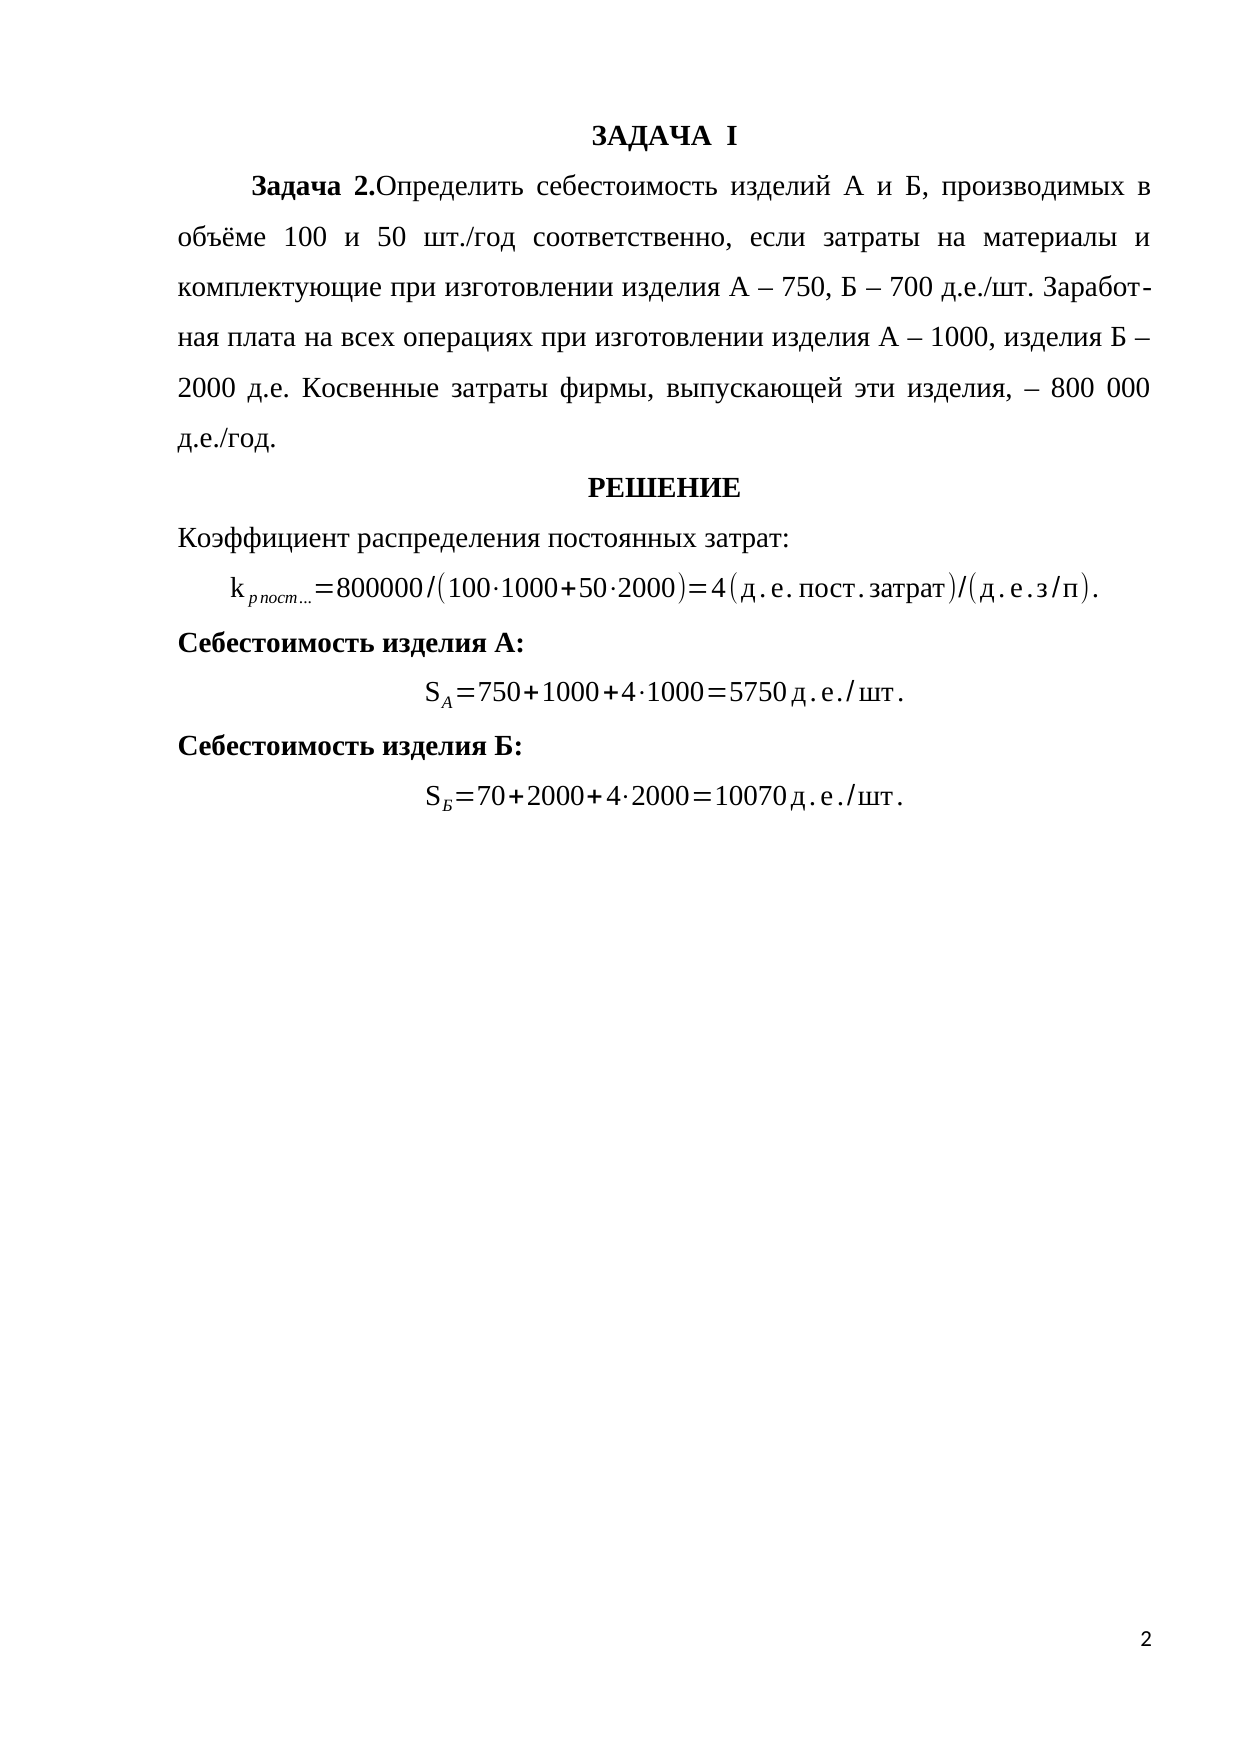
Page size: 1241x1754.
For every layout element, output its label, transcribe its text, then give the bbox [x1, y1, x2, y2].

text Себестоимость изделия Б: [177, 728, 1152, 762]
text Задача 2.Определить себестоимость изделий А и Б, производимых в объёме 100 и 50 шт./год соответственно, если затраты на материалы и комплектующие при изготовлении изделия А – 750, Б – 700 д.е./шт. Заработ­ная плата на всех операциях при изготовлении изделия А – 1000, изделия Б – 2000 д.е. Косвенные затраты фирмы, выпускающей эти изделия, – 800 000 д.е./год. [177, 168, 1152, 453]
text РЕШЕНИЕ [177, 470, 1152, 504]
subtitle ЗАДАЧА I [177, 118, 1152, 152]
text Коэффициент распределения постоянных затрат: [177, 521, 1152, 554]
text Себестоимость изделия А: [177, 625, 1152, 658]
